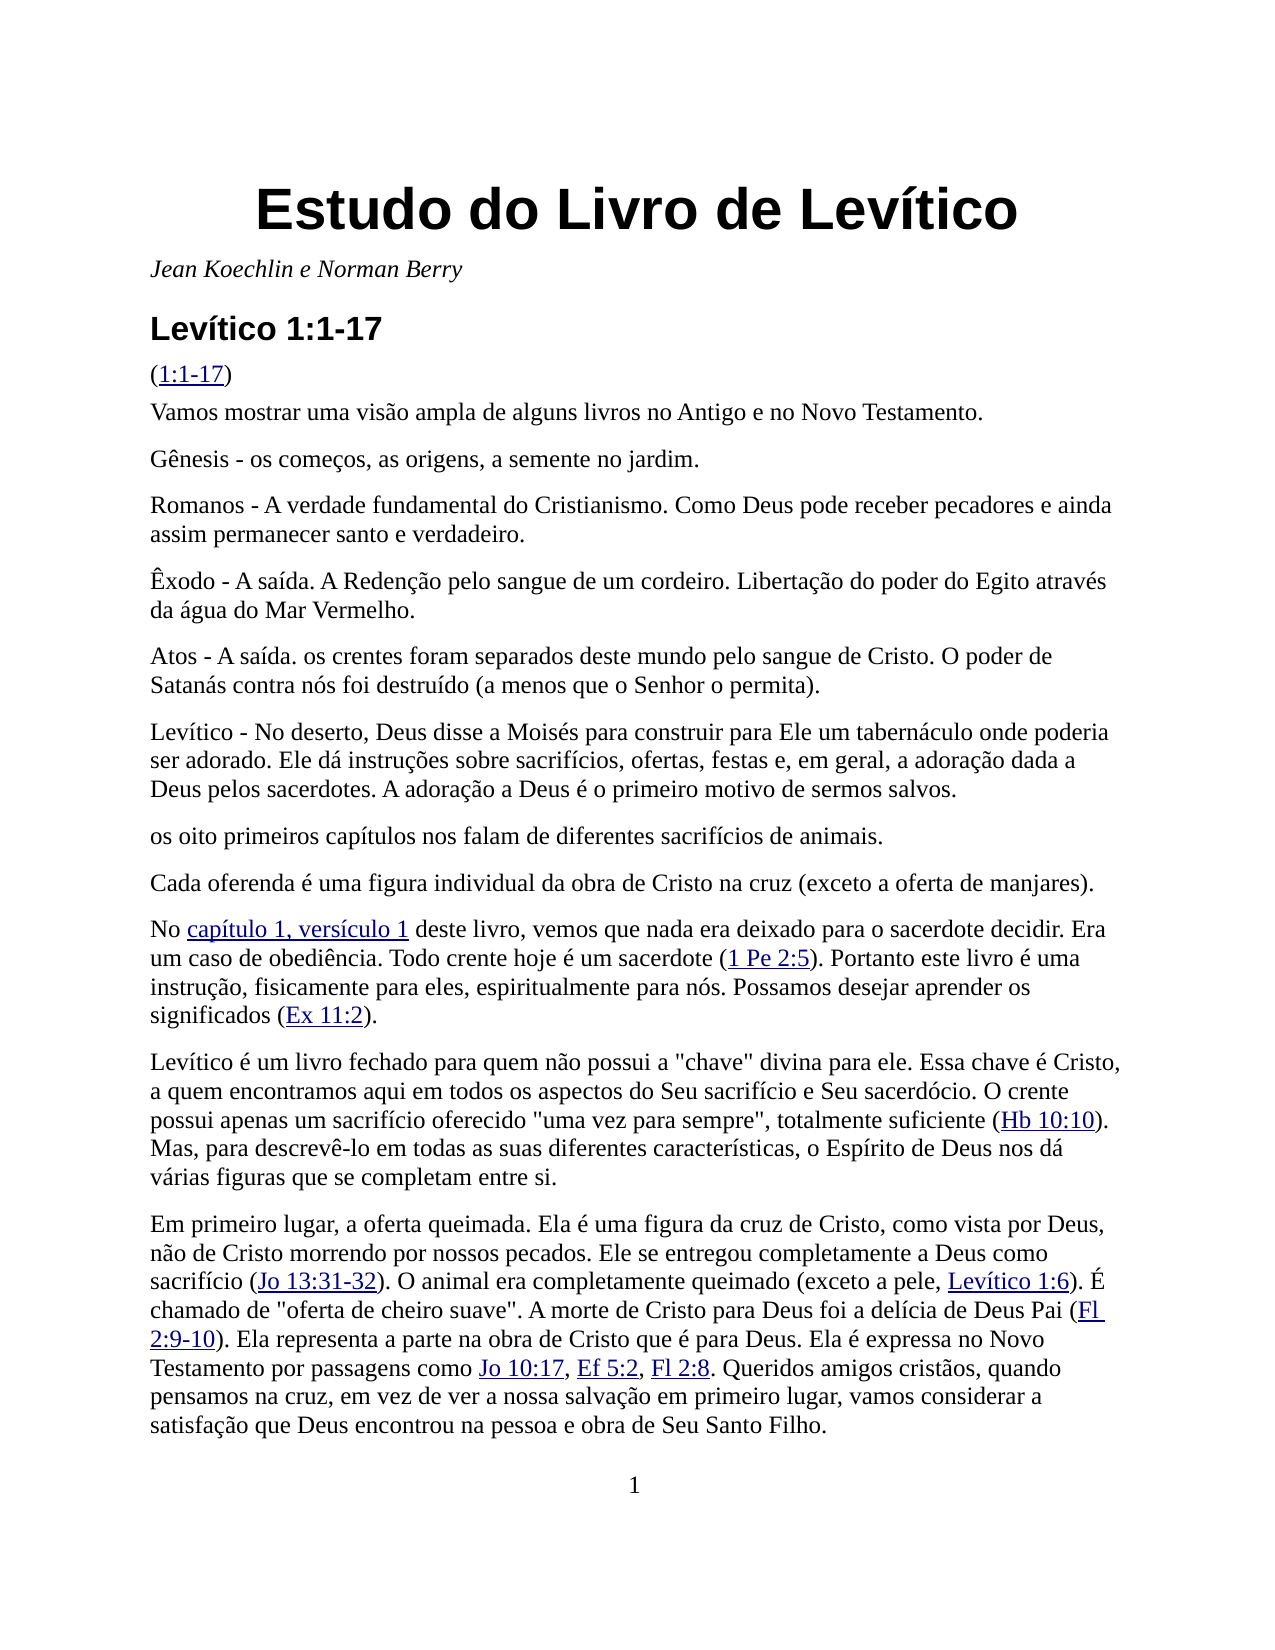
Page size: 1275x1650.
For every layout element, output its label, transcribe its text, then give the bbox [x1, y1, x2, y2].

text Vamos mostrar uma visão ampla de alguns livros no Antigo e no Novo Testamento. [150, 397, 1125, 426]
text Cada oferenda é uma figura individual da obra de Cristo na cruz (exceto a oferta de manjares). [150, 868, 1125, 896]
text Em primeiro lugar, a oferta queimada. Ela é uma figura da cruz de Cristo, como vista por Deus, não de Cristo morrendo por nossos pecados. Ele se entregou completamente a Deus como sacrifício (Jo 13:31-32). O animal era completamente queimado (exceto a pele, Levítico 1:6). É chamado de "oferta de cheiro suave". A morte de Cristo para Deus foi a delícia de Deus Pai (Fl 2:9-10). Ela representa a parte na obra de Cristo que é para Deus. Ela é expressa no Novo Testamento por passagens como Jo 10:17, Ef 5:2, Fl 2:8. Queridos amigos cristãos, quando pensamos na cruz, em vez de ver a nossa salvação em primeiro lugar, vamos considerar a satisfação que Deus encontrou na pessoa e obra de Seu Santo Filho. [150, 1209, 1125, 1439]
text Levítico é um livro fechado para quem não possui a "chave" divina para ele. Essa chave é Cristo, a quem encontramos aqui em todos os aspectos do Seu sacrifício e Seu sacerdócio. O crente possui apenas um sacrifício oferecido "uma vez para sempre", totalmente suficiente (Hb 10:10). Mas, para descrevê-lo em todas as suas diferentes características, o Espírito de Deus nos dá várias figuras que se completam entre si. [150, 1047, 1125, 1191]
text Atos - A saída. os crentes foram separados deste mundo pelo sangue de Cristo. O poder de Satanás contra nós foi destruído (a menos que o Senhor o permita). [150, 641, 1125, 699]
subtitle Levítico 1:1-17 [150, 308, 1125, 347]
text No capítulo 1, versículo 1 deste livro, vemos que nada era deixado para o sacerdote decidir. Era um caso de obediência. Todo crente hoje é um sacerdote (1 Pe 2:5). Portanto este livro é uma instrução, fisicamente para eles, espiritualmente para nós. Possamos desejar aprender os significados (Ex 11:2). [150, 914, 1125, 1029]
text Romanos - A verdade fundamental do Cristianismo. Como Deus pode receber pecadores e ainda assim permanecer santo e verdadeiro. [150, 491, 1125, 548]
title Estudo do Livro de Levítico [150, 175, 1125, 242]
text Levítico - No deserto, Deus disse a Moisés para construir para Ele um tabernáculo onde poderia ser adorado. Ele dá instruções sobre sacrifícios, ofertas, festas e, em geral, a adoração dada a Deus pelos sacerdotes. A adoração a Deus é o primeiro motivo de sermos salvos. [150, 717, 1125, 803]
text Gênesis - os começos, as origens, a semente no jardim. [150, 444, 1125, 473]
text Êxodo - A saída. A Redenção pelo sangue de um cordeiro. Libertação do poder do Egito através da água do Mar Vermelho. [150, 566, 1125, 623]
text Jean Koechlin e Norman Berry [150, 254, 1125, 283]
text os oito primeiros capítulos nos falam de diferentes sacrifícios de animais. [150, 821, 1125, 850]
text (1:1-17) [150, 359, 1125, 388]
